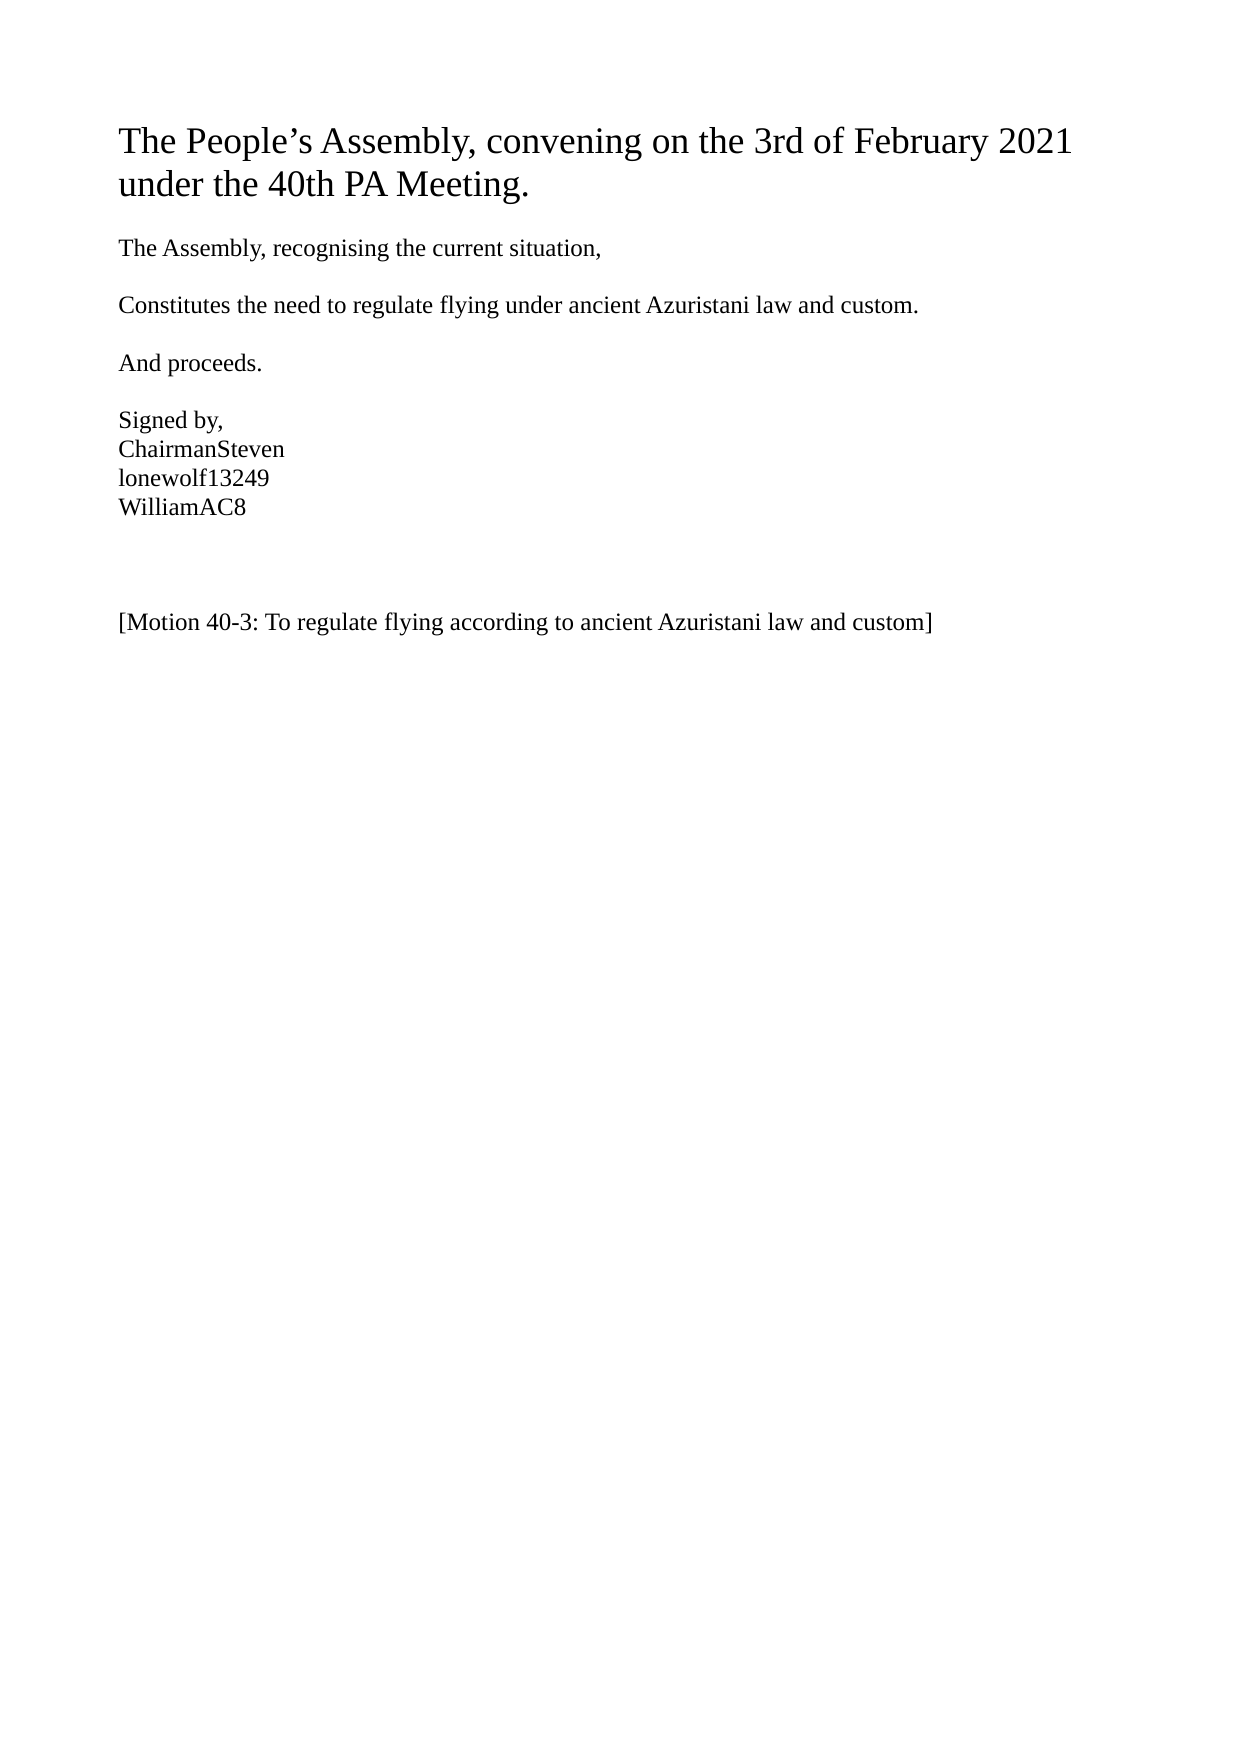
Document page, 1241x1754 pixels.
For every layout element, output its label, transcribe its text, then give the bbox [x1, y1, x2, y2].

text Constitutes the need to regulate flying under ancient Azuristani law and custom. [118, 291, 1122, 319]
text lonewolf13249 [118, 463, 1122, 492]
text ChairmanSteven [118, 434, 1122, 463]
text Signed by, [118, 406, 1122, 434]
text [Motion 40-3: To regulate flying according to ancient Azuristani law and custom] [118, 607, 1122, 636]
text The People’s Assembly, convening on the 3rd of February 2021 under the 40th PA Meeting. [118, 118, 1122, 204]
text The Assembly, recognising the current situation, [118, 233, 1122, 262]
text And proceeds. [118, 348, 1122, 377]
text WilliamAC8 [118, 492, 1122, 521]
